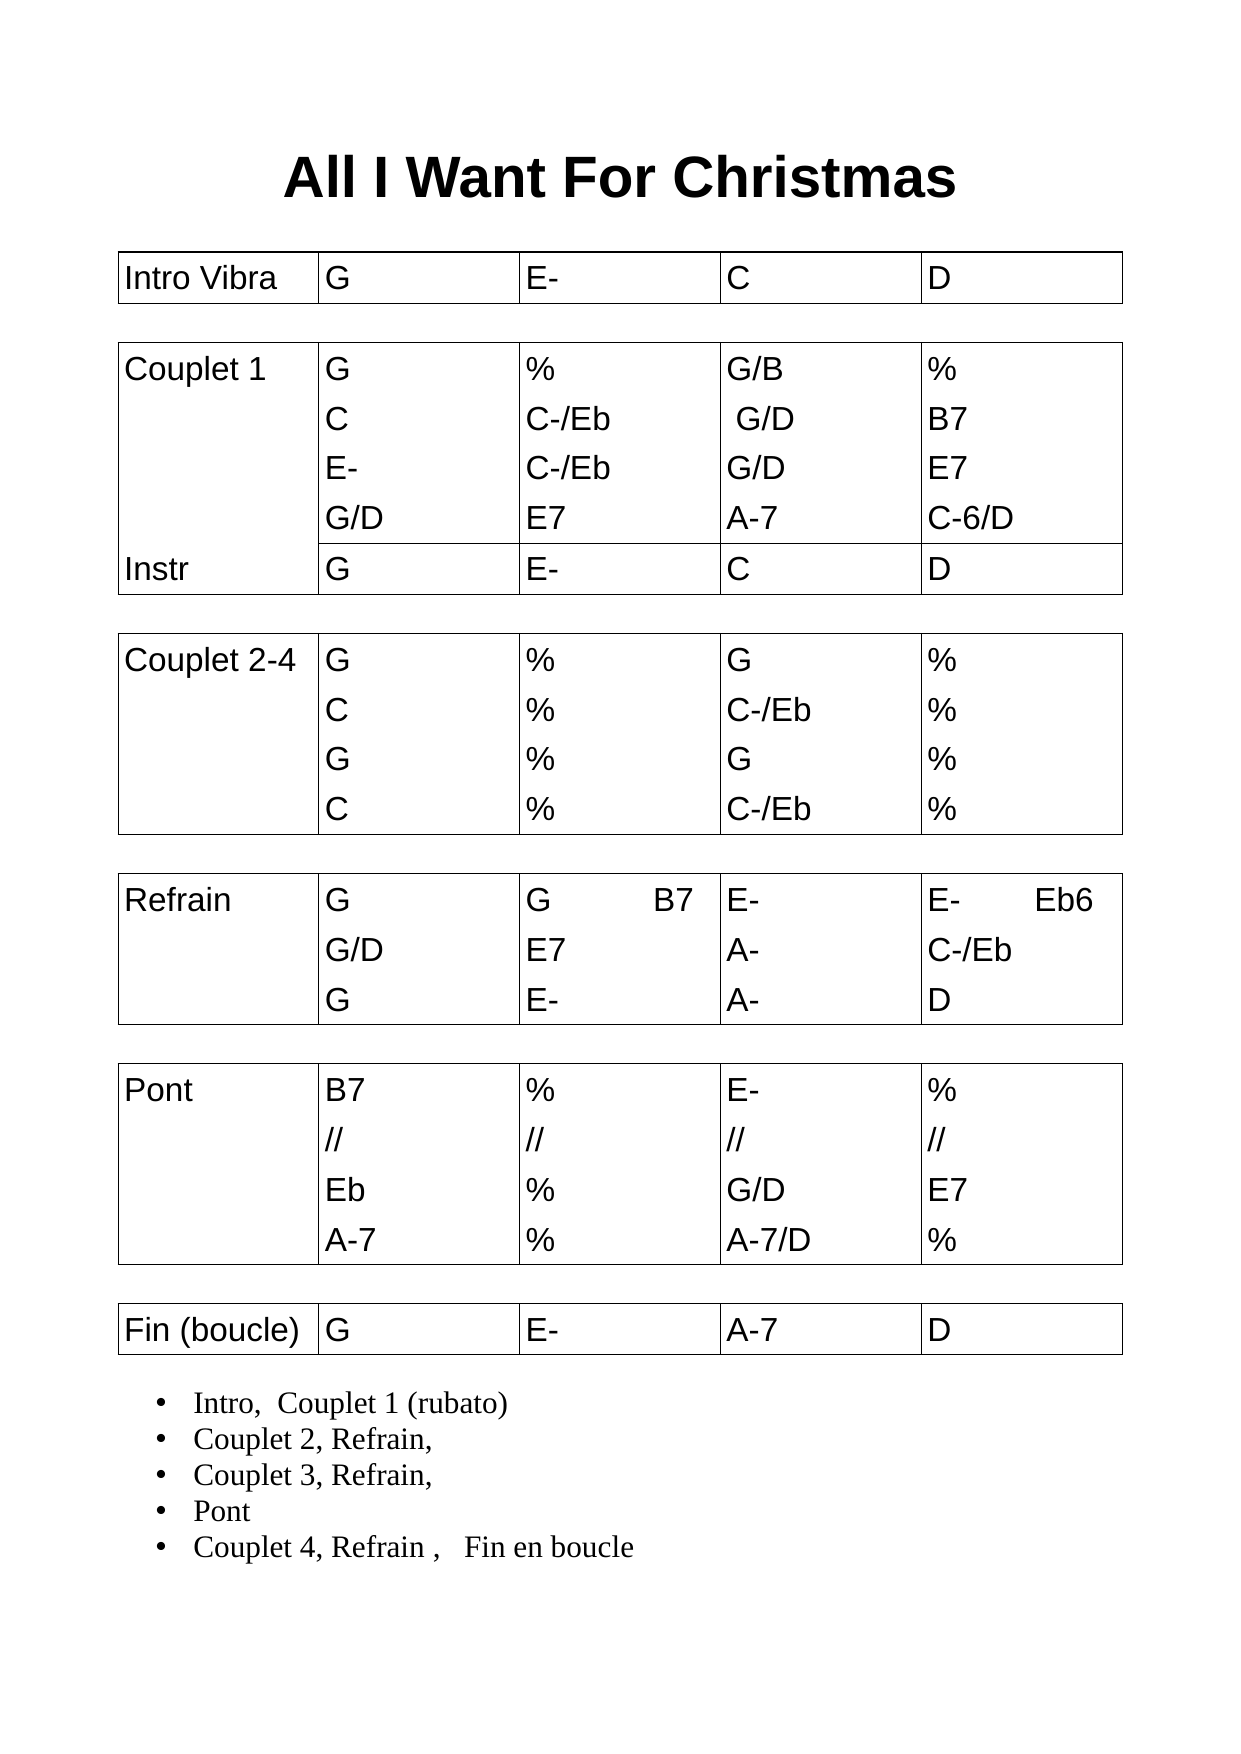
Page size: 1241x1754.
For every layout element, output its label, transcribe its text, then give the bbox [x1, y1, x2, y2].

table_cell [921, 1025, 1122, 1063]
table_cell B7 [319, 1064, 519, 1114]
table_cell % [520, 1064, 720, 1114]
table_cell [720, 1025, 921, 1063]
table_cell [720, 1265, 921, 1303]
table_cell [520, 1025, 720, 1063]
table_cell [119, 393, 318, 443]
table_cell C-/Eb [721, 684, 921, 734]
table_cell [319, 1025, 520, 1063]
table_cell [520, 304, 720, 342]
list Intro, Couplet 1 (rubato) [156, 1384, 1122, 1420]
table_cell G/D [721, 443, 921, 493]
table_cell C-/Eb [922, 924, 1122, 974]
table_cell D [922, 544, 1122, 593]
table_cell A-7 [319, 1214, 519, 1264]
table_cell % [520, 1214, 720, 1264]
table_cell [921, 1265, 1122, 1303]
table_cell [118, 1025, 319, 1063]
table_cell C [319, 784, 519, 833]
table_header C [721, 253, 921, 302]
table_cell [119, 1114, 318, 1164]
table_cell [921, 595, 1122, 633]
table_cell A-7 [721, 1304, 921, 1354]
table_cell C [319, 393, 519, 443]
table_cell % [520, 634, 720, 684]
table_cell G [319, 343, 519, 393]
table_cell C-/Eb [520, 443, 720, 493]
table_cell G [319, 974, 519, 1024]
table_cell E- [319, 443, 519, 493]
list Couplet 2, Refrain, [156, 1420, 1122, 1456]
table_cell [921, 304, 1122, 342]
table_cell [319, 304, 520, 342]
table_cell C-/Eb [721, 784, 921, 833]
table_cell % [922, 684, 1122, 734]
list Couplet 4, Refrain , Fin en boucle [156, 1528, 1122, 1564]
table_cell E7 [922, 443, 1122, 493]
table_cell C [319, 684, 519, 734]
title All I Want For Christmas [118, 143, 1122, 210]
table_cell [119, 1214, 318, 1264]
table_header Intro Vibra [119, 253, 318, 302]
table_cell E7 [520, 493, 720, 542]
table_cell E- [520, 544, 720, 593]
table_cell // [922, 1114, 1122, 1164]
table_cell % [922, 784, 1122, 833]
table_cell // [520, 1114, 720, 1164]
table_cell [119, 443, 318, 493]
table_cell % [922, 734, 1122, 784]
table_cell % [922, 634, 1122, 684]
table_cell E- [721, 874, 921, 924]
table_cell G/D [721, 393, 921, 443]
table_cell G [721, 734, 921, 784]
table_cell % [520, 343, 720, 393]
table_cell G/D [721, 1164, 921, 1214]
table_header D [922, 253, 1122, 302]
table_cell [119, 974, 318, 1024]
table_cell E- Eb6 [922, 874, 1122, 924]
table_cell Fin (boucle) [119, 1304, 318, 1354]
table_cell G [319, 874, 519, 924]
table_cell [119, 1164, 318, 1214]
table_cell G [319, 734, 519, 784]
table_cell G B7 [520, 874, 720, 924]
table_cell // [319, 1114, 519, 1164]
table_cell A-7/D [721, 1214, 921, 1264]
table_cell [520, 835, 720, 873]
table_cell C [721, 544, 921, 593]
table_cell B7 [922, 393, 1122, 443]
table_cell G/B [721, 343, 921, 393]
table_cell [520, 595, 720, 633]
table_cell [119, 734, 318, 784]
table_cell G [319, 1304, 519, 1354]
table_cell [119, 493, 318, 542]
table_cell [921, 835, 1122, 873]
table_cell [720, 304, 921, 342]
table_cell % [922, 343, 1122, 393]
table_cell G/D [319, 924, 519, 974]
table_cell [720, 835, 921, 873]
table_cell [319, 1265, 520, 1303]
table_cell [118, 1265, 319, 1303]
table_cell [119, 784, 318, 833]
table_cell % [520, 1164, 720, 1214]
table_cell [118, 304, 319, 342]
table_cell E- [520, 974, 720, 1024]
table_cell [119, 924, 318, 974]
table_cell C-6/D [922, 493, 1122, 542]
list Pont [156, 1492, 1122, 1528]
list Couplet 3, Refrain, [156, 1456, 1122, 1492]
table_cell Instr [119, 543, 318, 593]
table_cell [118, 595, 319, 633]
table_cell Pont [119, 1064, 318, 1114]
table_cell % [520, 784, 720, 833]
table_cell G [319, 544, 519, 593]
table_cell D [922, 1304, 1122, 1354]
table_cell G [319, 634, 519, 684]
table_cell E- [721, 1064, 921, 1114]
table_cell A- [721, 924, 921, 974]
table_cell % [922, 1064, 1122, 1114]
table_cell % [922, 1214, 1122, 1264]
table_header G [319, 253, 519, 302]
table_cell % [520, 684, 720, 734]
table_cell [319, 835, 520, 873]
table_cell % [520, 734, 720, 784]
table_cell Refrain [119, 874, 318, 924]
table_cell Couplet 1 [119, 343, 318, 393]
table_cell A- [721, 974, 921, 1024]
table_cell [520, 1265, 720, 1303]
table_cell A-7 [721, 493, 921, 542]
table_cell E7 [922, 1164, 1122, 1214]
table_cell E7 [520, 924, 720, 974]
table_cell [319, 595, 520, 633]
table_cell // [721, 1114, 921, 1164]
table_cell D [922, 974, 1122, 1024]
table_cell [720, 595, 921, 633]
table_cell Couplet 2-4 [119, 634, 318, 684]
table_cell E- [520, 1304, 720, 1354]
table_cell Eb [319, 1164, 519, 1214]
table_cell G/D [319, 493, 519, 542]
table_cell G [721, 634, 921, 684]
table_cell [118, 835, 319, 873]
table_cell [119, 684, 318, 734]
table_cell C-/Eb [520, 393, 720, 443]
table_header E- [520, 253, 720, 302]
